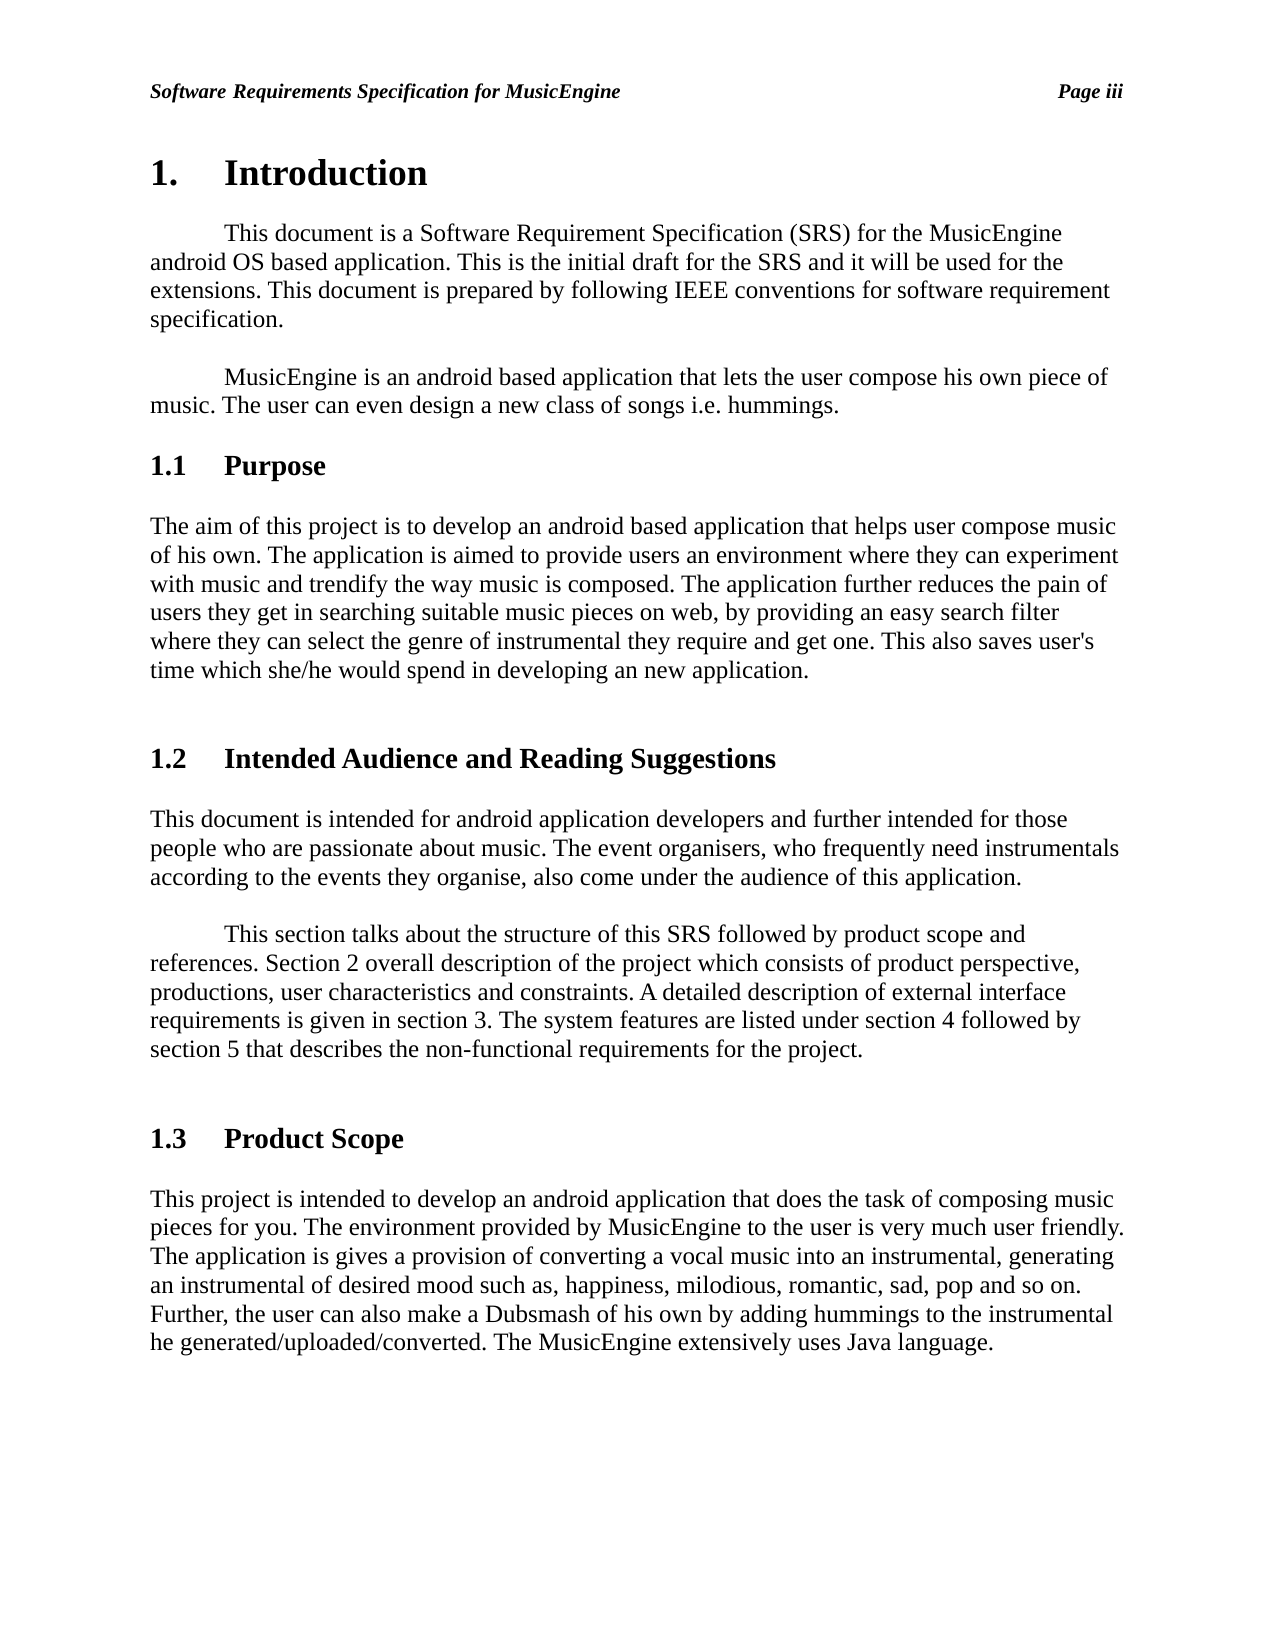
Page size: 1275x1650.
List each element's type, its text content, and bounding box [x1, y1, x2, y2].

subtitle Intended Audience and Reading Suggestions [150, 742, 1125, 775]
subtitle Introduction [150, 150, 1125, 193]
text This section talks about the structure of this SRS followed by product scope and references. Section 2 overall description of the project which consists of product perspective, productions, user characteristics and constraints. A detailed description of external interface requirements is given in section 3. The system features are listed under section 4 followed by section 5 that describes the non-functional requirements for the project. [150, 919, 1125, 1063]
text The aim of this project is to develop an android based application that helps user compose music of his own. The application is aimed to provide users an environment where they can experiment with music and trendify the way music is composed. The application further reduces the pain of users they get in searching suitable music pieces on web, by providing an easy search filter where they can select the genre of instrumental they require and get one. This also saves user's time which she/he would spend in developing an new application. [150, 511, 1125, 684]
subtitle Purpose [150, 448, 1125, 482]
text This project is intended to develop an android application that does the task of composing music pieces for you. The environment provided by MusicEngine to the user is very much user friendly. The application is gives a provision of converting a vocal music into an instrumental, generating an instrumental of desired mood such as, happiness, milodious, romantic, sad, pop and so on. Further, the user can also make a Dubsmash of his own by adding hummings to the instrumental he generated/uploaded/converted. The MusicEngine extensively uses Java language. [150, 1184, 1125, 1356]
subtitle Product Scope [150, 1121, 1125, 1154]
text This document is a Software Requirement Specification (SRS) for the MusicEngine android OS based application. This is the initial draft for the SRS and it will be used for the extensions. This document is prepared by following IEEE conventions for software requirement specification. [150, 218, 1125, 333]
text This document is intended for android application developers and further intended for those people who are passionate about music. The event organisers, who frequently need instrumentals according to the events they organise, also come under the audience of this application. [150, 804, 1125, 891]
text MusicEngine is an android based application that lets the user compose his own piece of music. The user can even design a new class of songs i.e. hummings. [150, 362, 1125, 419]
